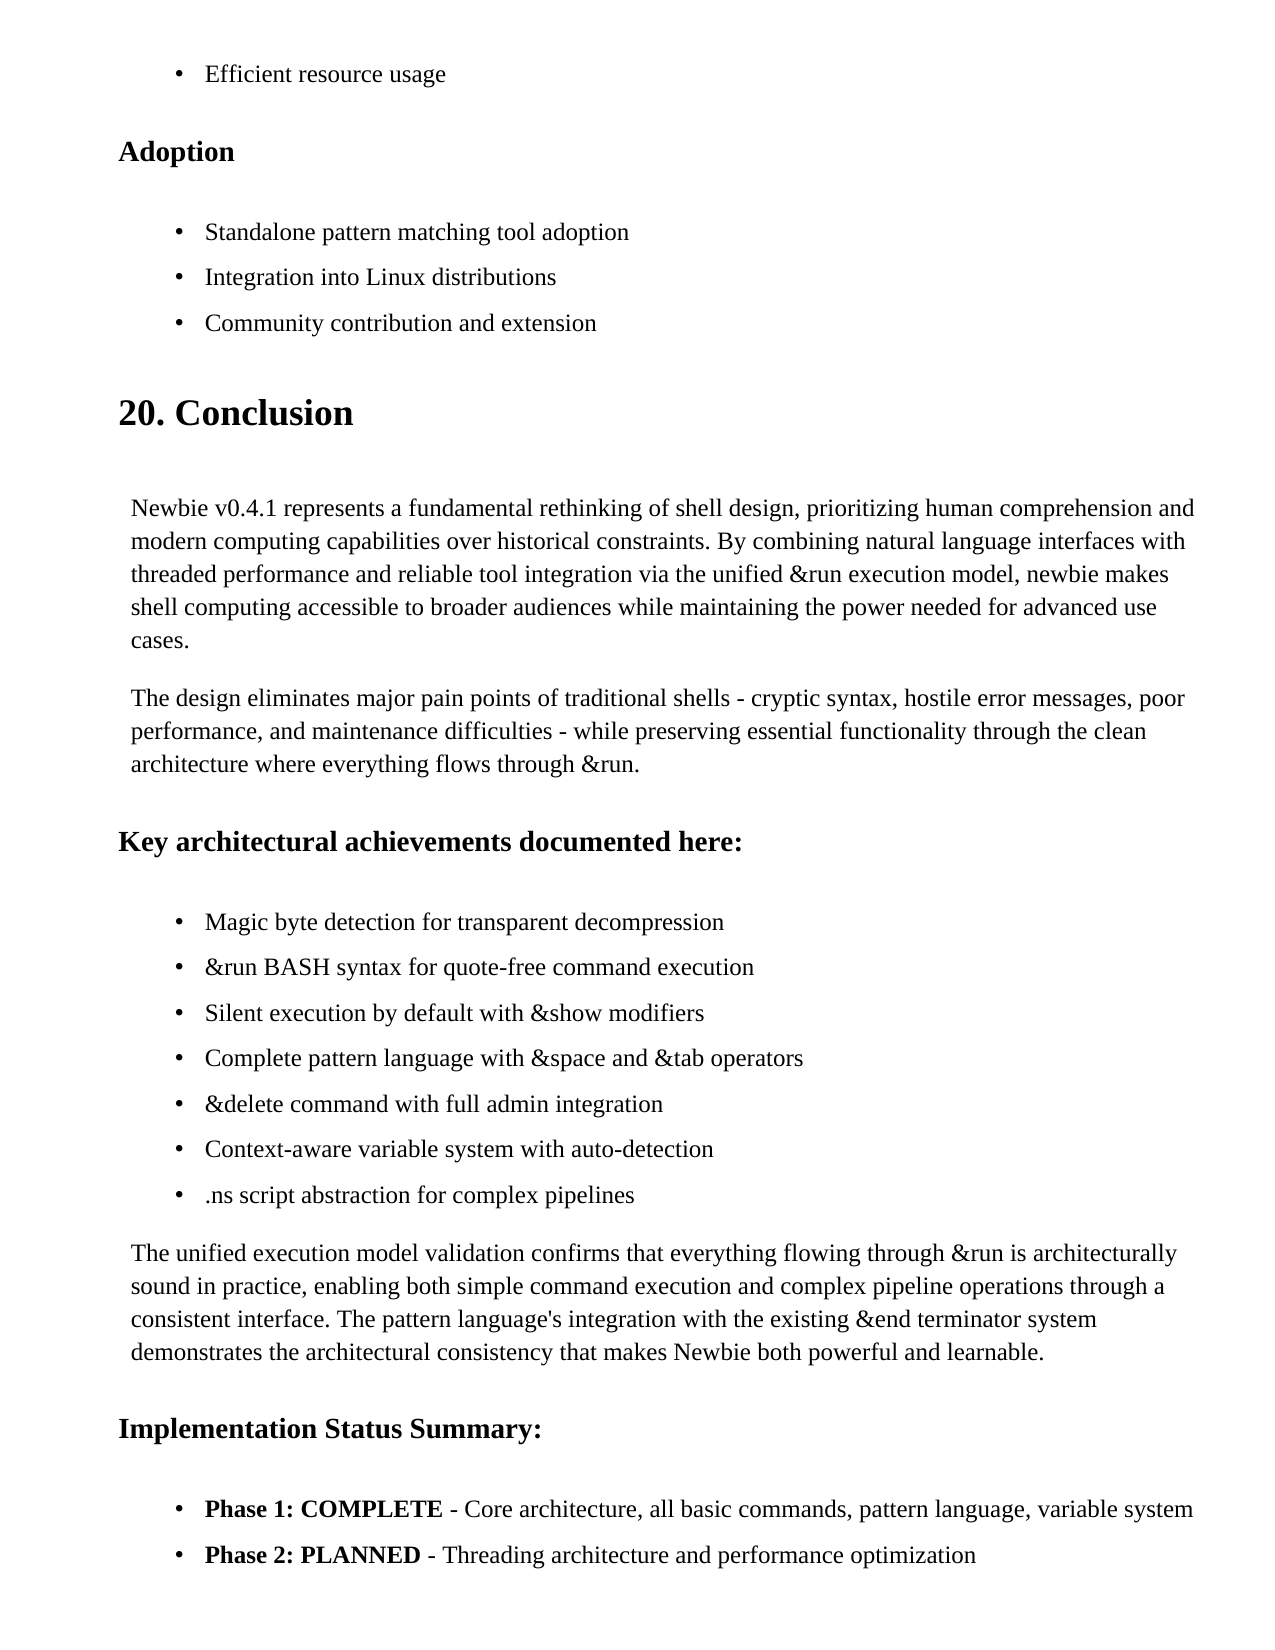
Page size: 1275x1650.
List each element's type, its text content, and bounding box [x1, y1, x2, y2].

list &delete command with full admin integration [175, 1089, 1203, 1117]
list Silent execution by default with &show modifiers [175, 998, 1203, 1026]
list Phase 2: PLANNED - Threading architecture and performance optimization [175, 1540, 1203, 1568]
list Phase 1: COMPLETE - Core architecture, all basic commands, pattern language, variable system [175, 1494, 1203, 1523]
subtitle 20. Conclusion [118, 391, 1216, 434]
list Context-aware variable system with auto-detection [175, 1134, 1203, 1163]
list Magic byte detection for transparent decompression [175, 907, 1203, 935]
list Complete pattern language with &space and &tab operators [175, 1043, 1203, 1072]
list Standalone pattern matching tool adoption [175, 217, 1203, 245]
list Efficient resource usage [175, 59, 1203, 88]
list &run BASH syntax for quote-free command execution [175, 952, 1203, 981]
subtitle Implementation Status Summary: [118, 1411, 1216, 1445]
list Community contribution and extension [175, 308, 1203, 336]
list Integration into Linux distributions [175, 262, 1203, 291]
subtitle Key architectural achievements documented here: [118, 824, 1216, 857]
text Newbie v0.4.1 represents a fundamental rethinking of shell design, prioritizing human comprehension and modern computing capabilities over historical constraints. By combining natural language interfaces with threaded performance and reliable tool integration via the unified &run execution model, newbie makes shell computing accessible to broader audiences while maintaining the power needed for advanced use cases. [131, 493, 1203, 654]
subtitle Adoption [118, 134, 1216, 167]
text The design eliminates major pain points of traditional shells - cryptic syntax, hostile error messages, poor performance, and maintenance difficulties - while preserving essential functionality through the clean architecture where everything flows through &run. [131, 683, 1203, 778]
text The unified execution model validation confirms that everything flowing through &run is architecturally sound in practice, enabling both simple command execution and complex pipeline operations through a consistent interface. The pattern language's integration with the existing &end terminator system demonstrates the architectural consistency that makes Newbie both powerful and learnable. [131, 1238, 1203, 1366]
list .ns script abstraction for complex pipelines [175, 1180, 1203, 1208]
